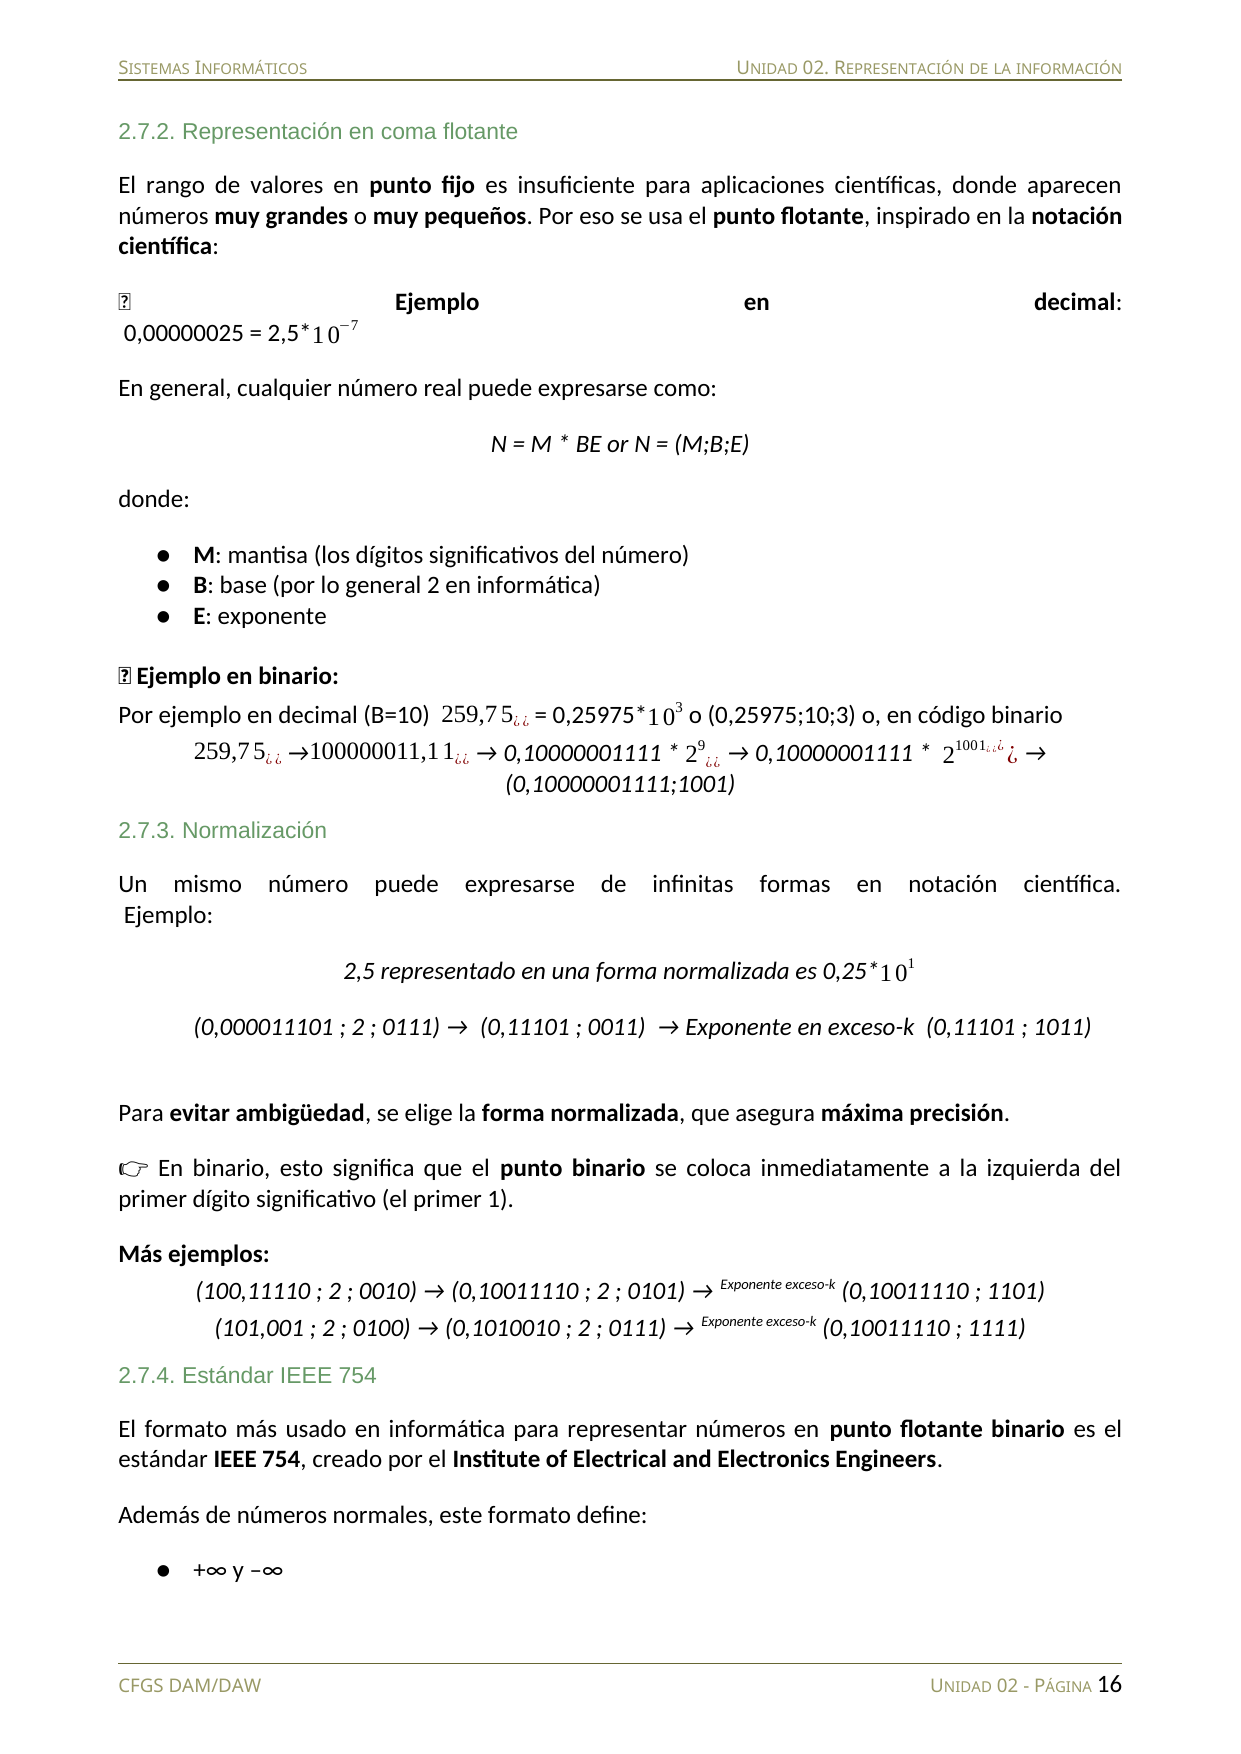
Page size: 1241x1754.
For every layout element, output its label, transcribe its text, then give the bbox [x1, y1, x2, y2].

text 2,5 representado en una forma normalizada es 0,25* [268, 955, 1122, 986]
text El formato más usado en informática para representar números en punto flotante binario es el estándar IEEE 754, creado por el Institute of Electrical and Electronics Engineers. [118, 1413, 1122, 1474]
text → → 0,10000001111 * → 0,10000001111 * → (0,10000001111;1001) [118, 736, 1122, 798]
list +∞ y –∞ [156, 1555, 1122, 1585]
text (101,001 ; 2 ; 0100) → (0,1010010 ; 2 ; 0111) → Exponente exceso-k (0,10011110 ; 1111) [118, 1312, 1122, 1343]
text Un mismo número puede expresarse de infinitas formas en notación científica. Ejemplo: [118, 869, 1122, 930]
text Para evitar ambigüedad, se elige la forma normalizada, que asegura máxima precisión. [118, 1097, 1122, 1127]
subtitle 2.7.2. Representación en coma flotante [118, 118, 1122, 144]
list M: mantisa (los dígitos significativos del número) [156, 539, 1122, 570]
subtitle 2.7.4. Estándar IEEE 754 [118, 1362, 1122, 1388]
text El rango de valores en punto fijo es insuficiente para aplicaciones científicas, donde aparecen números muy grandes o muy pequeños. Por eso se usa el punto flotante, inspirado en la notación científica: [118, 169, 1122, 261]
list E: exponente [156, 600, 1122, 631]
text 👉 En binario, esto significa que el punto binario se coloca inmediatamente a la izquierda del primer dígito significativo (el primer 1). [118, 1152, 1122, 1213]
list B: base (por lo general 2 en informática) [156, 570, 1122, 600]
text Por ejemplo en decimal (B=10) = 0,25975* o (0,25975;10;3) o, en código binario [118, 699, 1122, 730]
text Más ejemplos: [118, 1238, 1122, 1269]
text Además de números normales, este formato define: [118, 1499, 1122, 1530]
text N = M * BE or N = (M;B;E) [118, 428, 1122, 459]
text En general, cualquier número real puede expresarse como: [118, 373, 1122, 403]
text (100,11110 ; 2 ; 0010) → (0,10011110 ; 2 ; 0101) → Exponente exceso-k (0,10011110 ; 1101) [118, 1275, 1122, 1306]
text 📌 Ejemplo en binario: [118, 660, 1122, 690]
subtitle 2.7.3. Normalización [118, 817, 1122, 844]
text (0,000011101 ; 2 ; 0111) → (0,11101 ; 0011) → Exponente en exceso-k (0,11101 ; 1011) [193, 1011, 1122, 1072]
text 📌 Ejemplo en decimal: 0,00000025 = 2,5* [118, 286, 1122, 348]
text donde: [118, 484, 1122, 514]
